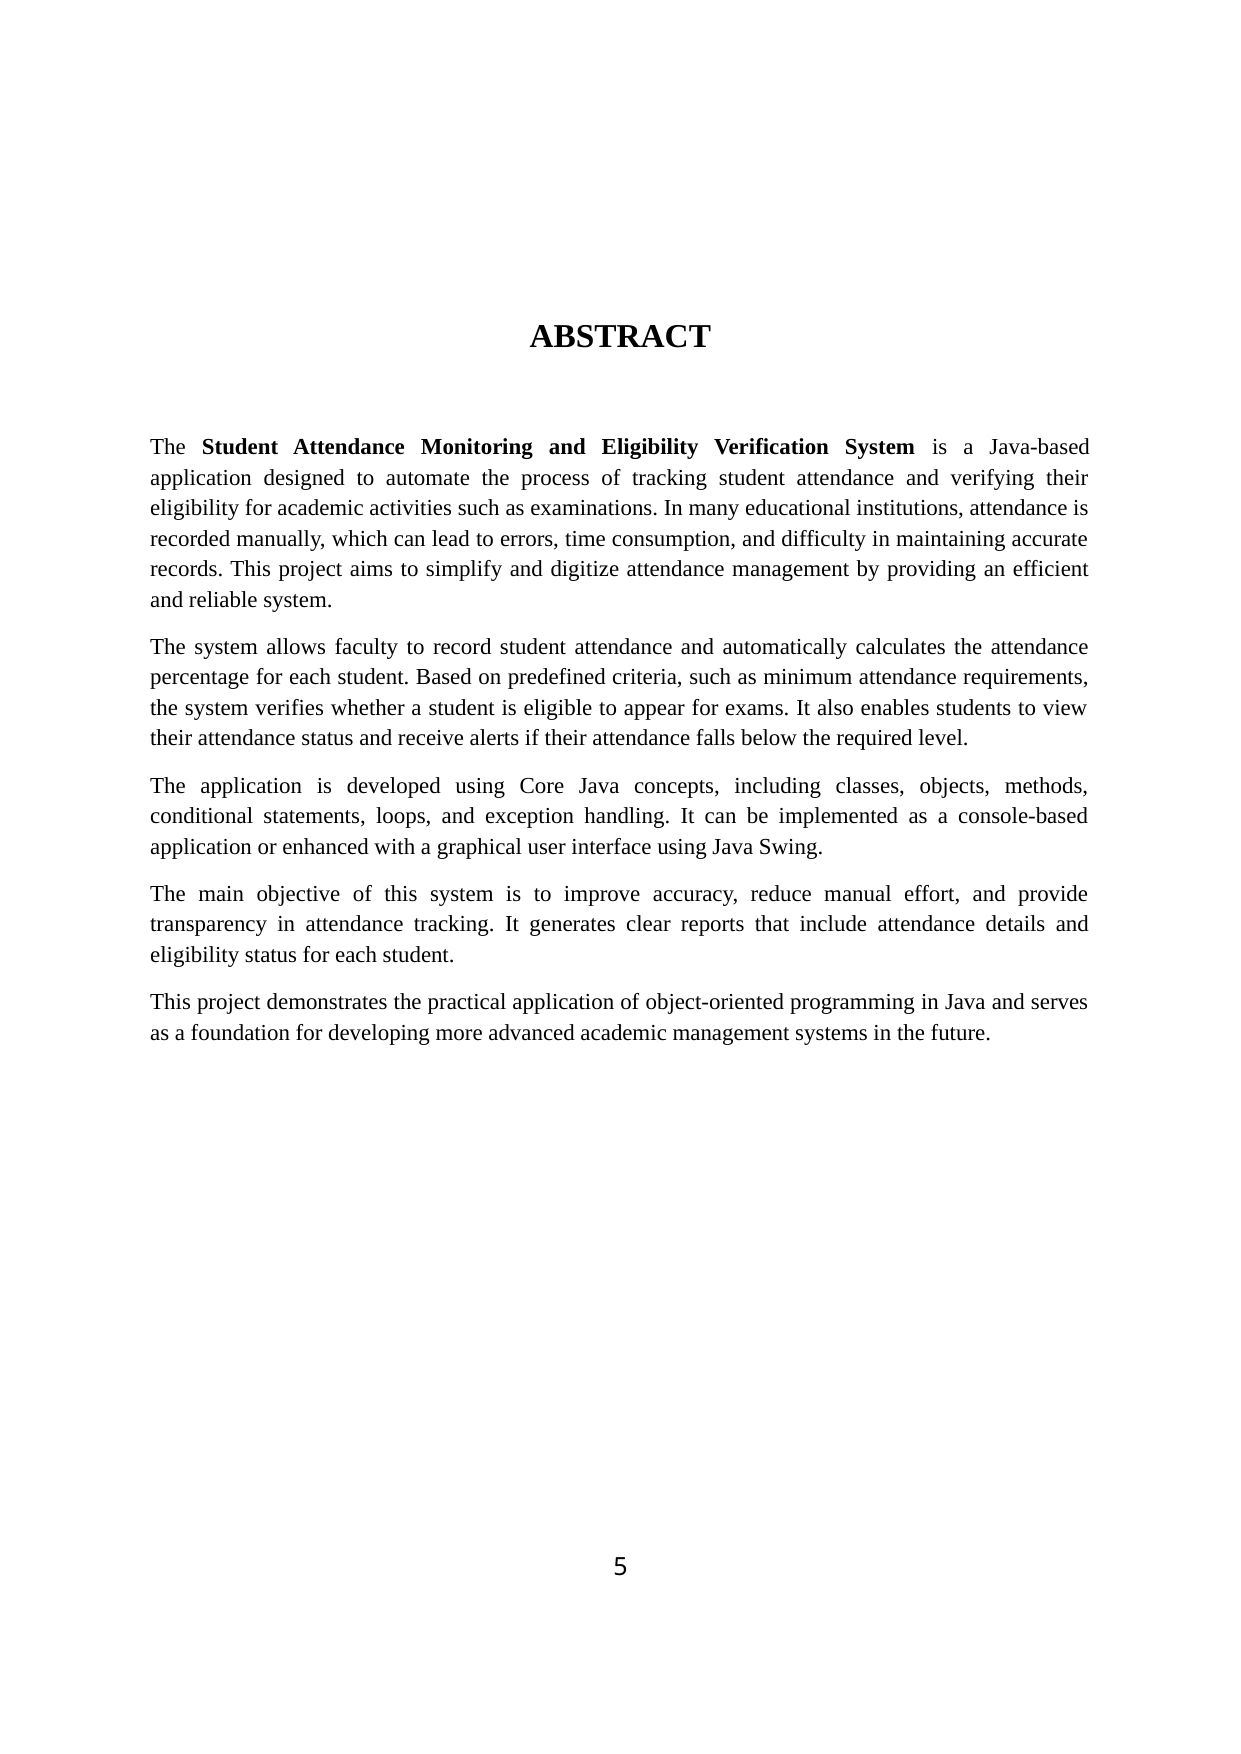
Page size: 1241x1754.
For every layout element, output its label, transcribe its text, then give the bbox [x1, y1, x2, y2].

text The system allows faculty to record student attendance and automatically calculates the attendance percentage for each student. Based on predefined criteria, such as minimum attendance requirements, the system verifies whether a student is eligible to appear for exams. It also enables students to view their attendance status and receive alerts if their attendance falls below the required level. [150, 633, 1090, 751]
text This project demonstrates the practical application of object-oriented programming in Java and serves as a foundation for developing more advanced academic management systems in the future. [150, 988, 1090, 1045]
text The application is developed using Core Java concepts, including classes, objects, methods, conditional statements, loops, and exception handling. It can be implemented as a console-based application or enhanced with a graphical user interface using Java Swing. [150, 772, 1090, 859]
text The main objective of this system is to improve accuracy, reduce manual effort, and provide transparency in attendance tracking. It generates clear reports that include attendance details and eligibility status for each student. [150, 880, 1090, 967]
text ABSTRACT [150, 317, 1090, 355]
text The Student Attendance Monitoring and Eligibility Verification System is a Java-based application designed to automate the process of tracking student attendance and verifying their eligibility for academic activities such as examinations. In many educational institutions, attendance is recorded manually, which can lead to errors, time consumption, and difficulty in maintaining accurate records. This project aims to simplify and digitize attendance management by providing an efficient and reliable system. [150, 433, 1090, 612]
